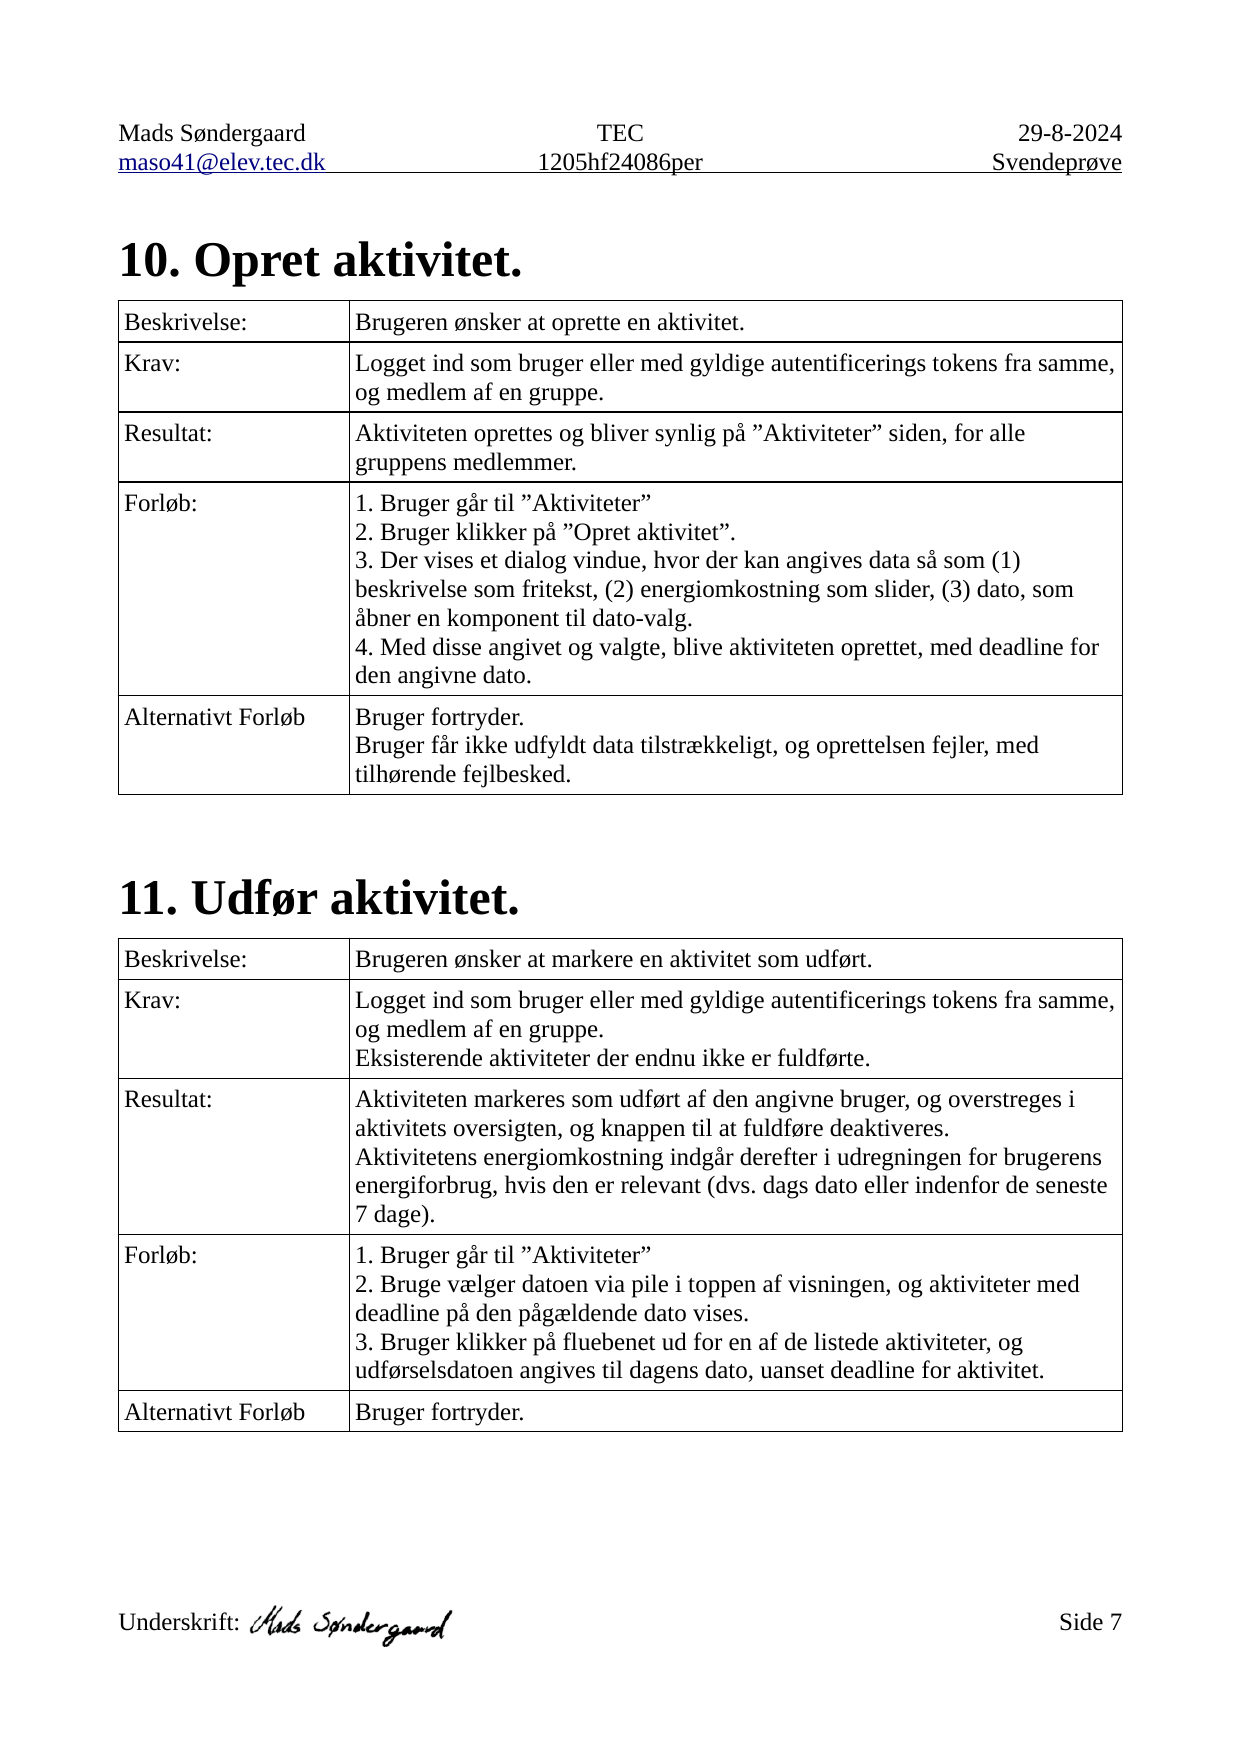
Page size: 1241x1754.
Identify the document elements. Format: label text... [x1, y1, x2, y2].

table_cell Resultat: [119, 413, 349, 481]
table_header Beskrivelse: [119, 939, 349, 979]
table_cell Forløb: [119, 1235, 349, 1390]
table_cell Alternativt Forløb [119, 696, 349, 794]
table_cell Aktiviteten oprettes og bliver synlig på ”Aktiviteter” siden, for alle gruppens medlemmer. [350, 413, 1122, 481]
table_header Beskrivelse: [119, 301, 349, 341]
subtitle 10. Opret aktivitet. [118, 230, 1122, 288]
table_header Brugeren ønsker at markere en aktivitet som udført. [350, 939, 1122, 979]
table_cell Bruger fortryder. [350, 1391, 1122, 1431]
table_cell Krav: [119, 343, 349, 411]
table_cell Aktiviteten markeres som udført af den angivne bruger, og overstreges i aktivitets oversigten, og knappen til at fuldføre deaktiveres. Aktivitetens energiomkostning indgår derefter i udregningen for brugerens energiforbrug, hvis den er relevant (dvs. dags dato eller indenfor de seneste 7 dage). [350, 1079, 1122, 1234]
subtitle 11. Udfør aktivitet. [118, 867, 1122, 925]
table_cell Resultat: [119, 1079, 349, 1234]
table_cell Forløb: [119, 483, 349, 695]
table_cell 1. Bruger går til ”Aktiviteter” 2. Bruger klikker på ”Opret aktivitet”. 3. Der vises et dialog vindue, hvor der kan angives data så som (1) beskrivelse som fritekst, (2) energiomkostning som slider, (3) dato, som åbner en komponent til dato-valg. 4. Med disse angivet og valgte, blive aktiviteten oprettet, med deadline for den angivne dato. [350, 483, 1122, 695]
table_header Brugeren ønsker at oprette en aktivitet. [350, 301, 1122, 341]
table_cell Bruger fortryder. Bruger får ikke udfyldt data tilstrækkeligt, og oprettelsen fejler, med tilhørende fejlbesked. [350, 696, 1122, 794]
table_cell Logget ind som bruger eller med gyldige autentificerings tokens fra samme, og medlem af en gruppe. Eksisterende aktiviteter der endnu ikke er fuldførte. [350, 980, 1122, 1077]
table_cell Logget ind som bruger eller med gyldige autentificerings tokens fra samme, og medlem af en gruppe. [350, 343, 1122, 411]
picture [244, 1600, 458, 1647]
table_cell Alternativt Forløb [119, 1391, 349, 1431]
table_cell 1. Bruger går til ”Aktiviteter” 2. Bruge vælger datoen via pile i toppen af visningen, og aktiviteter med deadline på den pågældende dato vises. 3. Bruger klikker på fluebenet ud for en af de listede aktiviteter, og udførselsdatoen angives til dagens dato, uanset deadline for aktivitet. [350, 1235, 1122, 1390]
table_cell Krav: [119, 980, 349, 1077]
